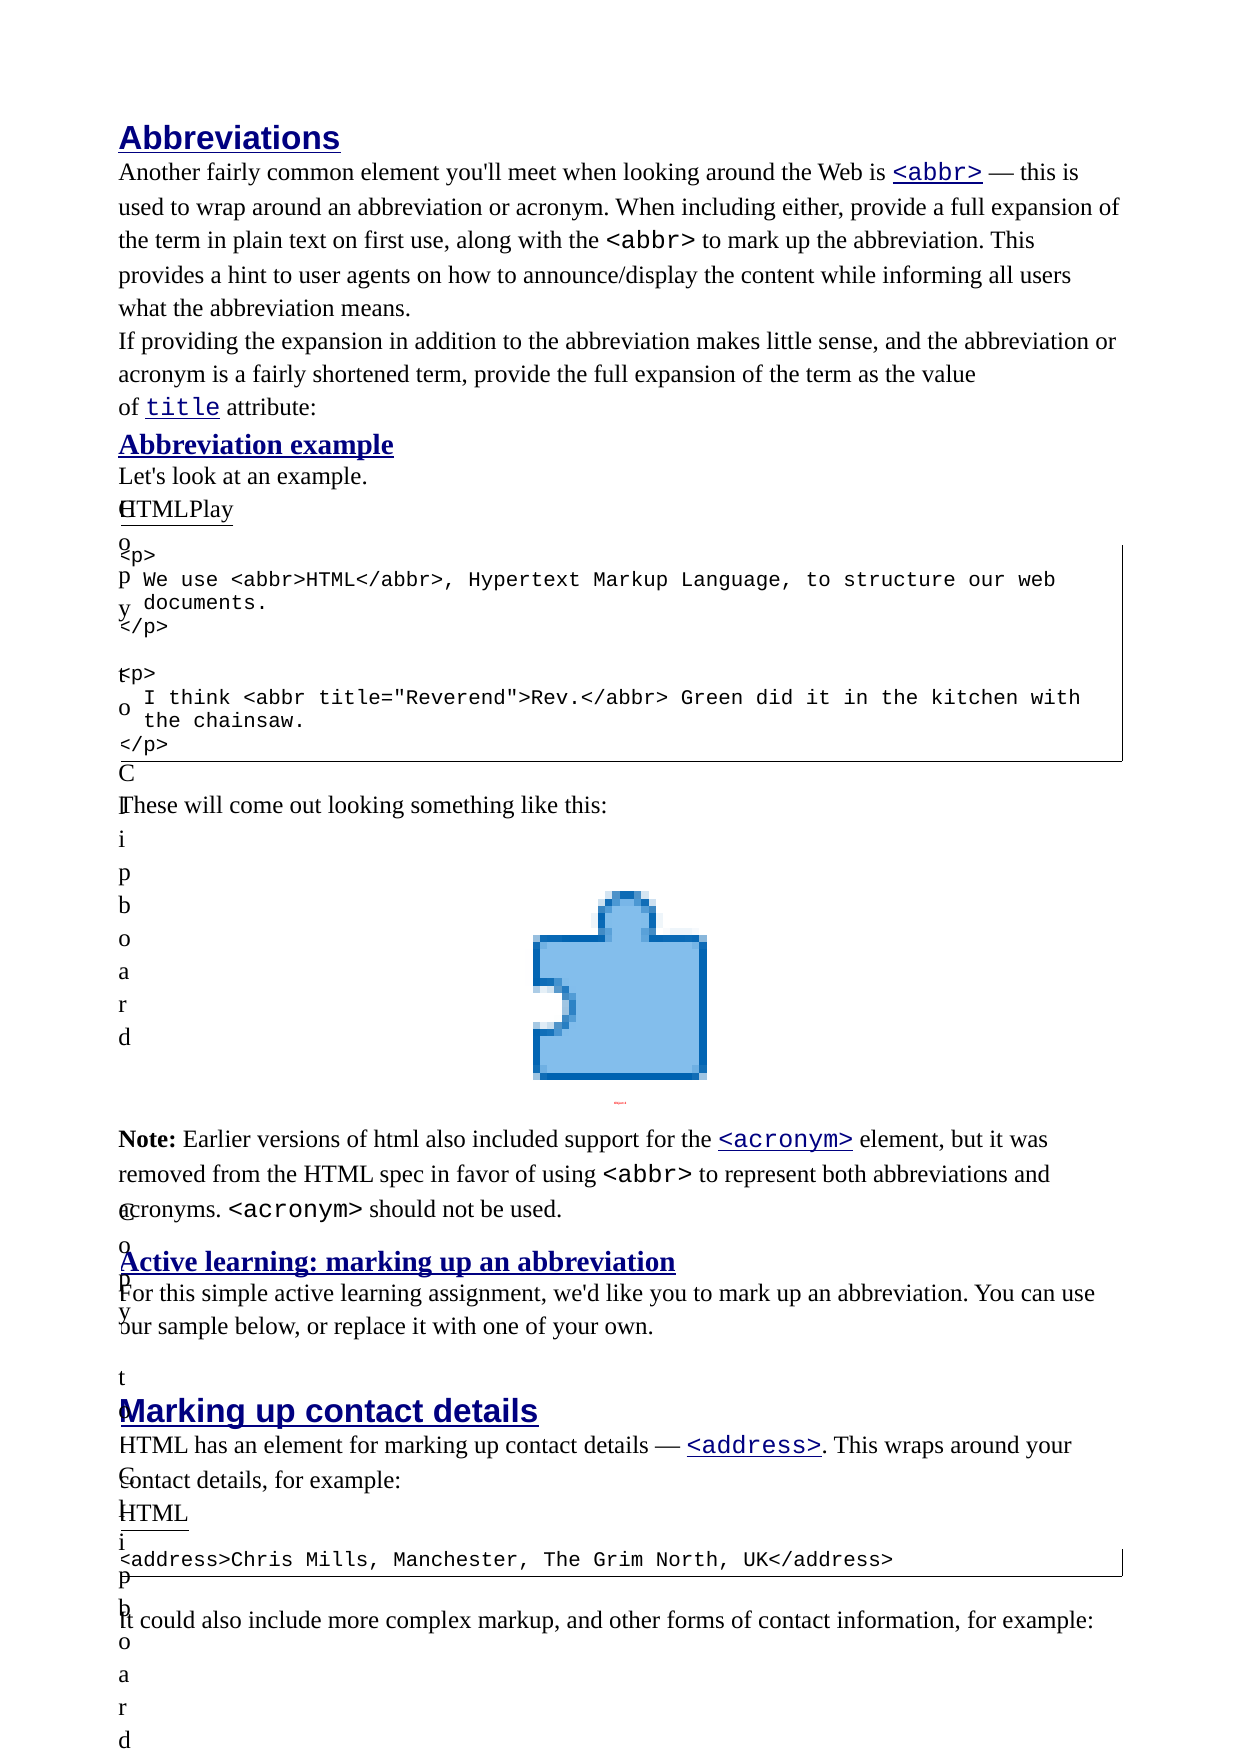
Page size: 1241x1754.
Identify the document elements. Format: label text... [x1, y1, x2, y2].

subtitle Marking up contact details [121, 1391, 1122, 1430]
text Note: Earlier versions of html also included support for the <acronym> element, but it was removed from the HTML spec in favor of using <abbr> to represent both abbreviations and acronyms. <acronym> should not be used. [118, 1124, 1122, 1225]
text </p> [121, 734, 1122, 761]
text I think <abbr title="Reverend">Rev.</abbr> Green did it in the kitchen with [121, 687, 1122, 710]
text </p> [121, 616, 1122, 639]
text Another fairly common element you'll meet when looking around the Web is <abbr> — this is used to wrap around an abbreviation or acronym. When including either, provide a full expansion of the term in plain text on first use, along with the <abbr> to mark up the abbreviation. This provides a hint to user agents on how to announce/display the content while informing all users what the abbreviation means. [118, 157, 1122, 322]
text HTML has an element for marking up contact details — <address>. This wraps around your contact details, for example: [121, 1430, 1122, 1494]
text It could also include more complex markup, and other forms of contact information, for example: [121, 1605, 1122, 1634]
text <p> [121, 545, 1122, 568]
text For this simple active learning assignment, we'd like you to mark up an abbreviation. You can use our sample below, or replace it with one of your own. [121, 1278, 1122, 1339]
text Let's look at an example. [118, 461, 1122, 489]
text If providing the expansion in addition to the abbreviation makes little sense, and the abbreviation or acronym is a fairly shortened term, provide the full expansion of the term as the value of title attribute: [118, 326, 1122, 423]
text the chainsaw. [121, 710, 1122, 734]
subtitle Abbreviations [118, 118, 1122, 157]
subtitle Abbreviation example [118, 427, 1122, 461]
text We use <abbr>HTML</abbr>, Hypertext Markup Language, to structure our web [121, 568, 1122, 592]
subtitle Active learning: marking up an abbreviation [121, 1244, 1122, 1278]
text <address>Chris Mills, Manchester, The Grim North, UK</address> [121, 1549, 1122, 1576]
text These will come out looking something like this: [121, 790, 1122, 819]
text HTMLPlay [121, 494, 1122, 526]
text HTML [121, 1498, 1122, 1530]
text documents. [121, 592, 1122, 616]
text <p> [121, 663, 1122, 687]
